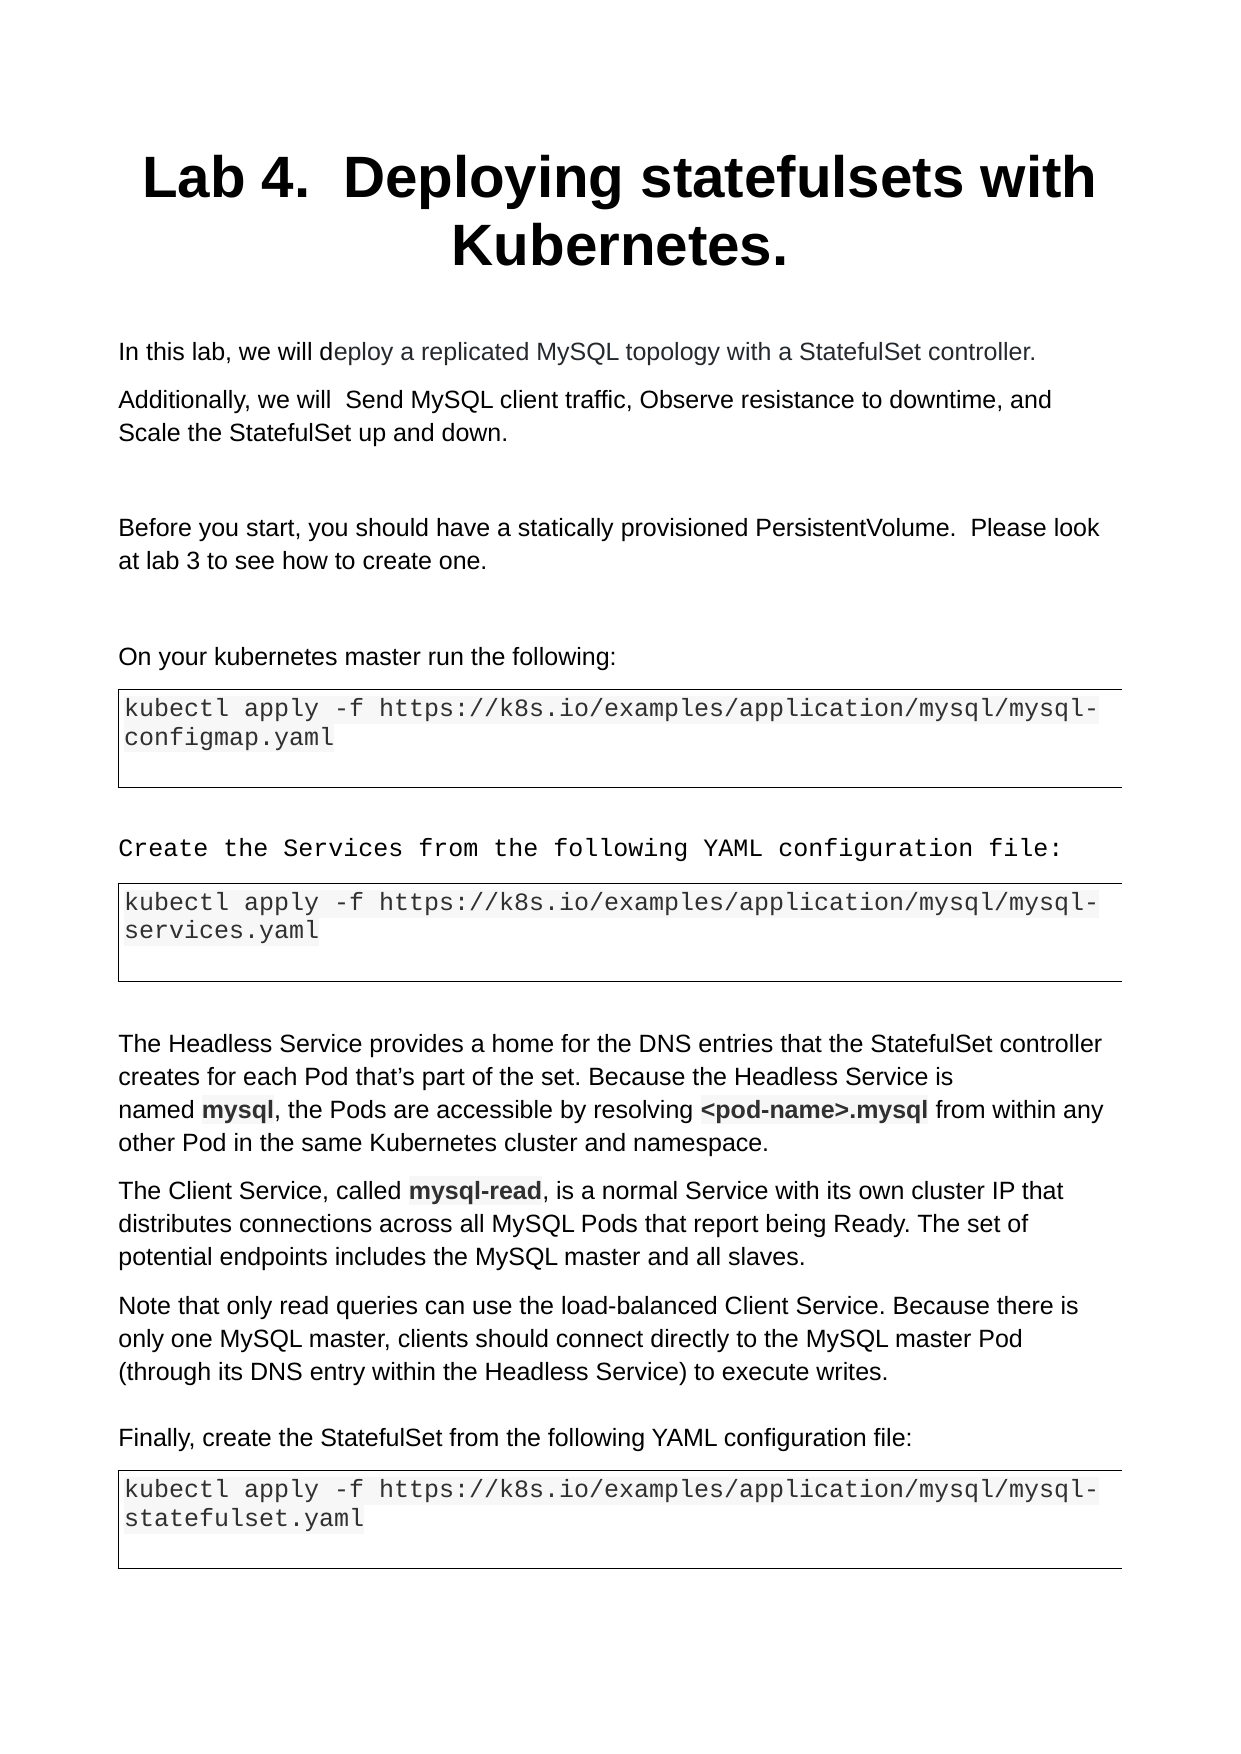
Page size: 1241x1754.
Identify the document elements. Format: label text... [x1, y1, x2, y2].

text Create the Services from the following YAML configuration file: [118, 836, 1122, 864]
text Note that only read queries can use the load-balanced Client Service. Because there is only one MySQL master, clients should connect directly to the MySQL master Pod (through its DNS entry within the Headless Service) to execute writes. [118, 1291, 1122, 1385]
title Lab 4. Deploying statefulsets with Kubernetes. [118, 143, 1122, 277]
text On your kubernetes master run the following: [118, 641, 1122, 670]
text In this lab, we will deploy a replicated MySQL topology with a StatefulSet controller. [118, 337, 1122, 366]
text Before you start, you should have a statically provisioned PersistentVolume. Please look at lab 3 to see how to create one. [118, 513, 1122, 575]
text The Client Service, called mysql-read, is a normal Service with its own cluster IP that distributes connections across all MySQL Pods that report being Ready. The set of potential endpoints includes the MySQL master and all slaves. [118, 1176, 1122, 1271]
text The Headless Service provides a home for the DNS entries that the StatefulSet controller creates for each Pod that’s part of the set. Because the Headless Service is named mysql, the Pods are accessible by resolving <pod-name>.mysql from within any other Pod in the same Kubernetes cluster and namespace. [118, 1029, 1122, 1157]
text Additionally, we will Send MySQL client traffic, Observe resistance to downtime, and Scale the StatefulSet up and down. [118, 385, 1122, 447]
text Finally, create the StatefulSet from the following YAML configuration file: [118, 1390, 1122, 1451]
table_header kubectl apply -f https://k8s.io/examples/application/mysql/mysql-statefulset.yaml [119, 1471, 1122, 1568]
table_header kubectl apply -f https://k8s.io/examples/application/mysql/mysql-services.yaml [119, 884, 1122, 981]
table_header kubectl apply -f https://k8s.io/examples/application/mysql/mysql-configmap.yaml [119, 690, 1122, 787]
